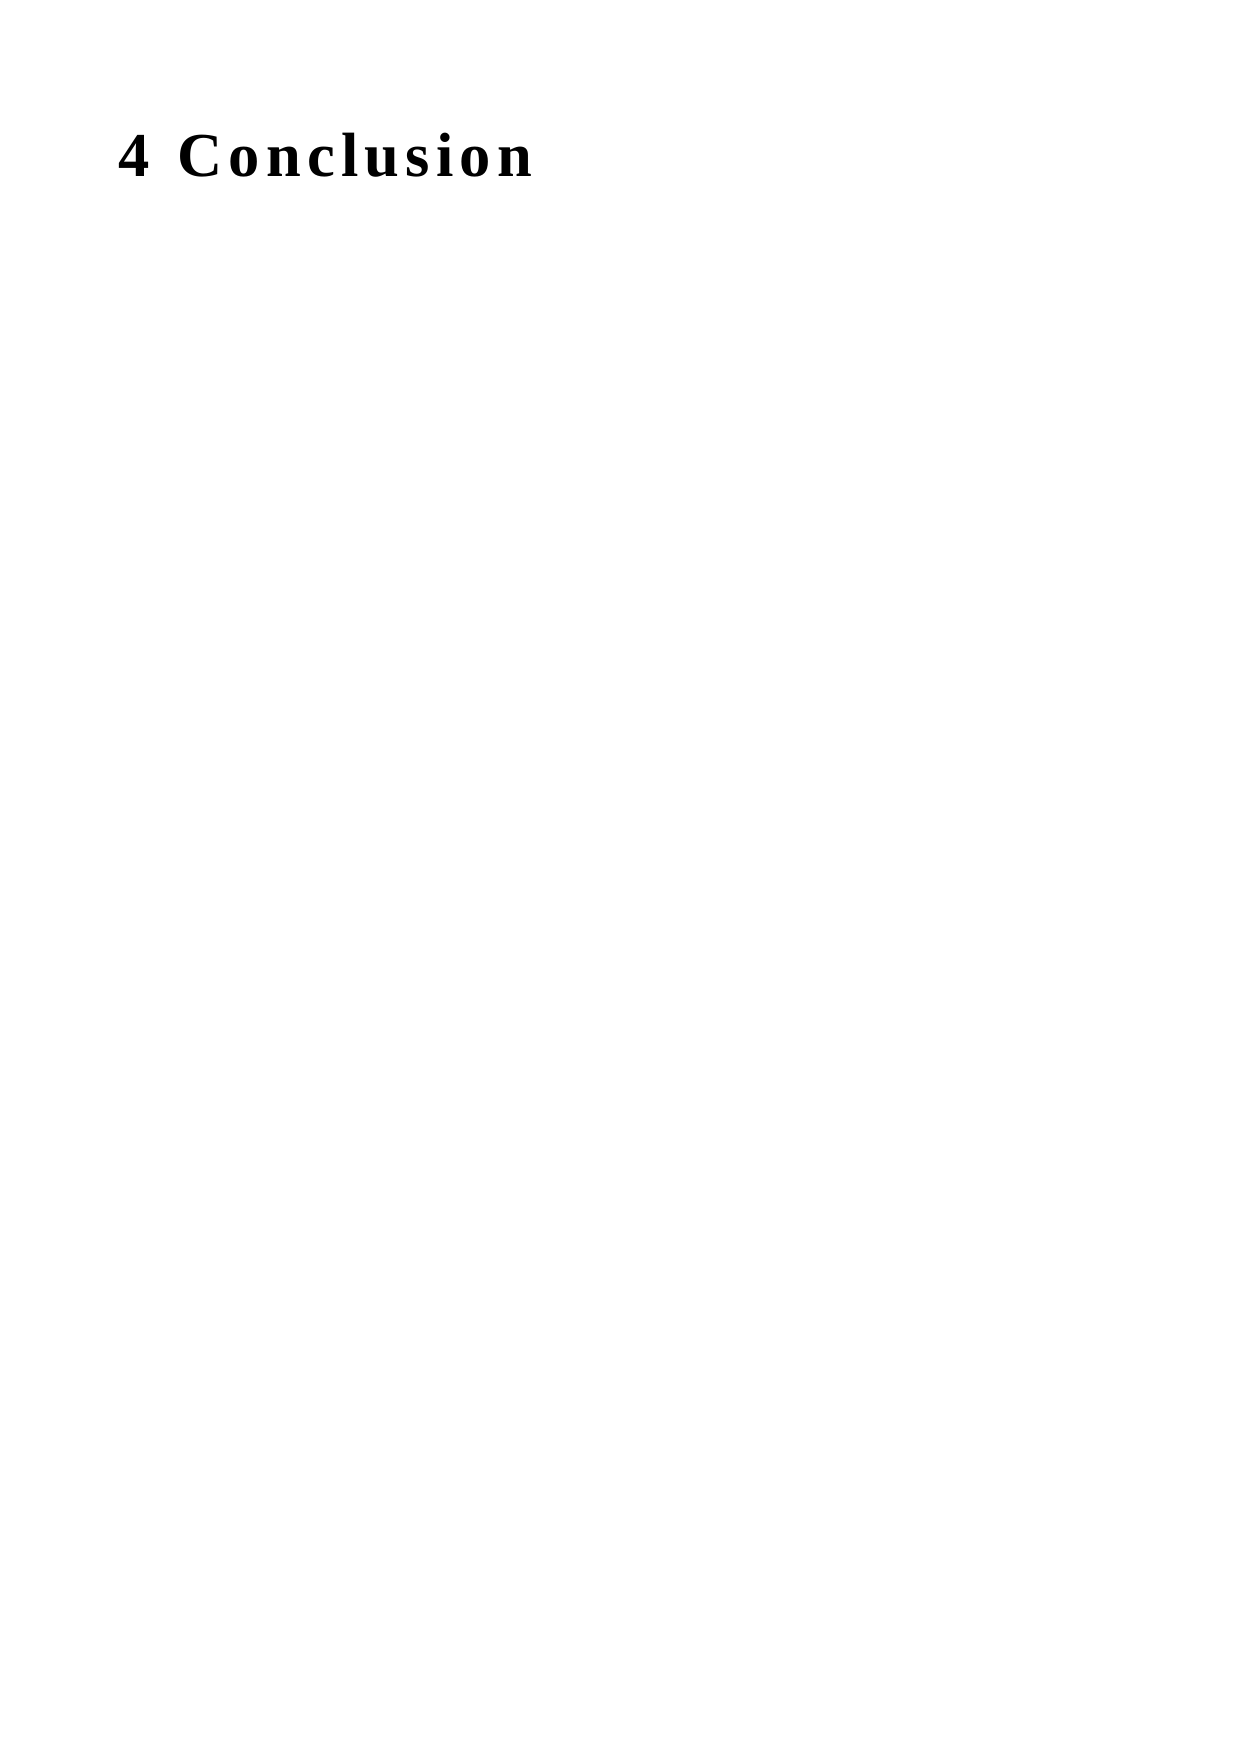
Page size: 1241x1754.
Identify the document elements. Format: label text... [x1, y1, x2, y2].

text 4 Conclusion [118, 118, 1122, 190]
